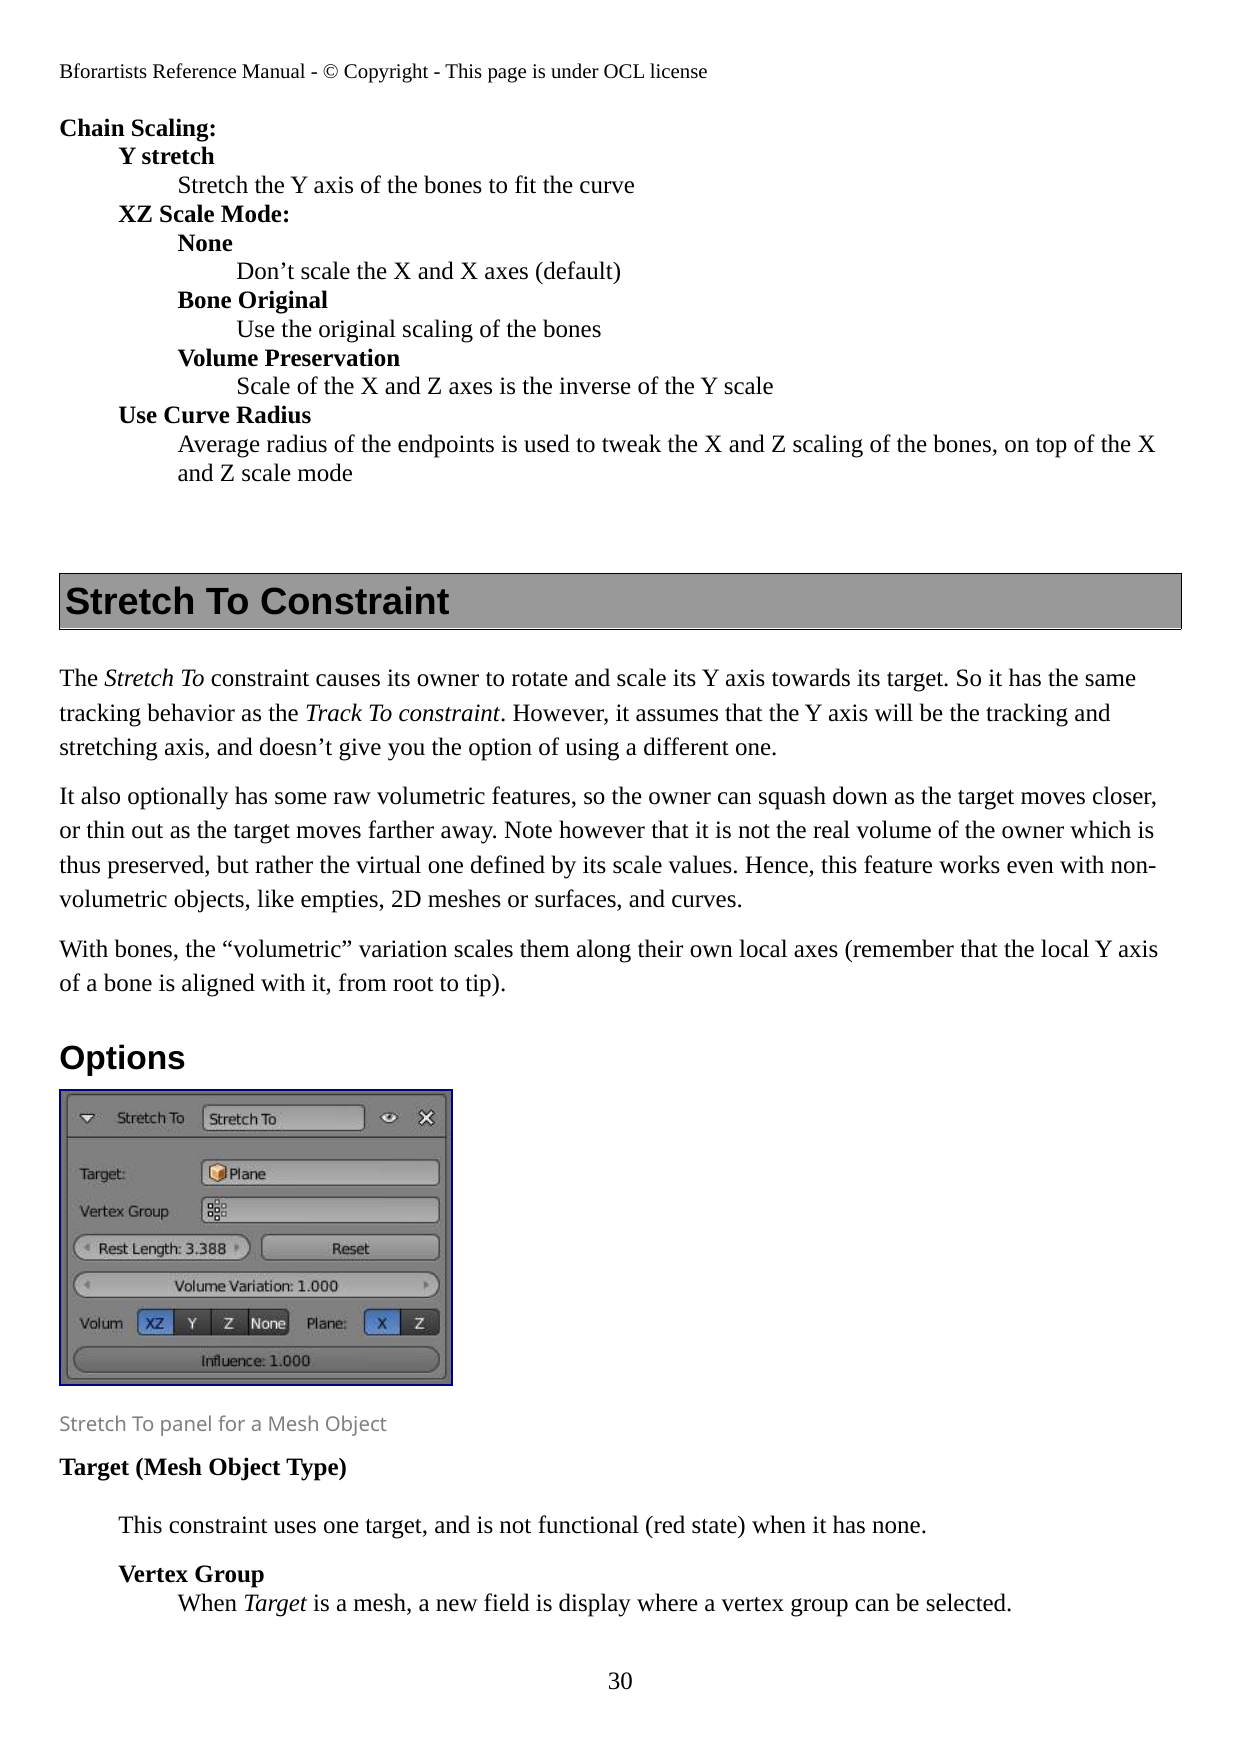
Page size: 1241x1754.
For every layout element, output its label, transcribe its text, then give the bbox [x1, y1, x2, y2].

text It also optionally has some raw volumetric features, so the owner can squash down as the target moves closer, or thin out as the target moves farther away. Note however that it is not the real volume of the owner which is thus preserved, but rather the virtual one defined by its scale values. Hence, this feature works even with non-volumetric objects, like empties, 2D meshes or surfaces, and curves. [59, 781, 1181, 913]
subtitle Volume Preservation [177, 343, 1181, 371]
list Use the original scaling of the bones [236, 314, 1181, 343]
list Scale of the X and Z axes is the inverse of the Y scale [236, 371, 1181, 400]
picture [61, 1091, 451, 1384]
subtitle Chain Scaling: [59, 113, 1181, 141]
subtitle Bone Original [177, 285, 1181, 314]
subtitle XZ Scale Mode: [118, 199, 1181, 228]
list Stretch the Y axis of the bones to fit the curve [177, 170, 1181, 199]
subtitle Options [59, 1038, 1181, 1077]
text Stretch To panel for a Mesh Object [59, 1406, 1181, 1437]
subtitle Y stretch [118, 141, 1181, 170]
subtitle Use Curve Radius [118, 400, 1181, 429]
table_header Stretch To Constraint [60, 574, 1181, 628]
subtitle Target (Mesh Object Type) [59, 1452, 1181, 1481]
list Don’t scale the X and X axes (default) [236, 256, 1181, 285]
subtitle Vertex Group [118, 1559, 1181, 1588]
list When Target is a mesh, a new field is display where a vertex group can be selected. [177, 1588, 1181, 1617]
text With bones, the “volumetric” variation scales them along their own local axes (remember that the local Y axis of a bone is aligned with it, from root to tip). [59, 934, 1181, 997]
subtitle None [177, 228, 1181, 256]
list Average radius of the endpoints is used to tweak the X and Z scaling of the bones, on top of the X and Z scale mode [177, 429, 1181, 486]
text This constraint uses one target, and is not functional (red state) when it has none. [118, 1510, 1181, 1539]
text The Stretch To constraint causes its owner to rotate and scale its Y axis towards its target. So it has the same tracking behavior as the Track To constraint. However, it assumes that the Y axis will be the tracking and stretching axis, and doesn’t give you the option of using a different one. [59, 663, 1181, 761]
